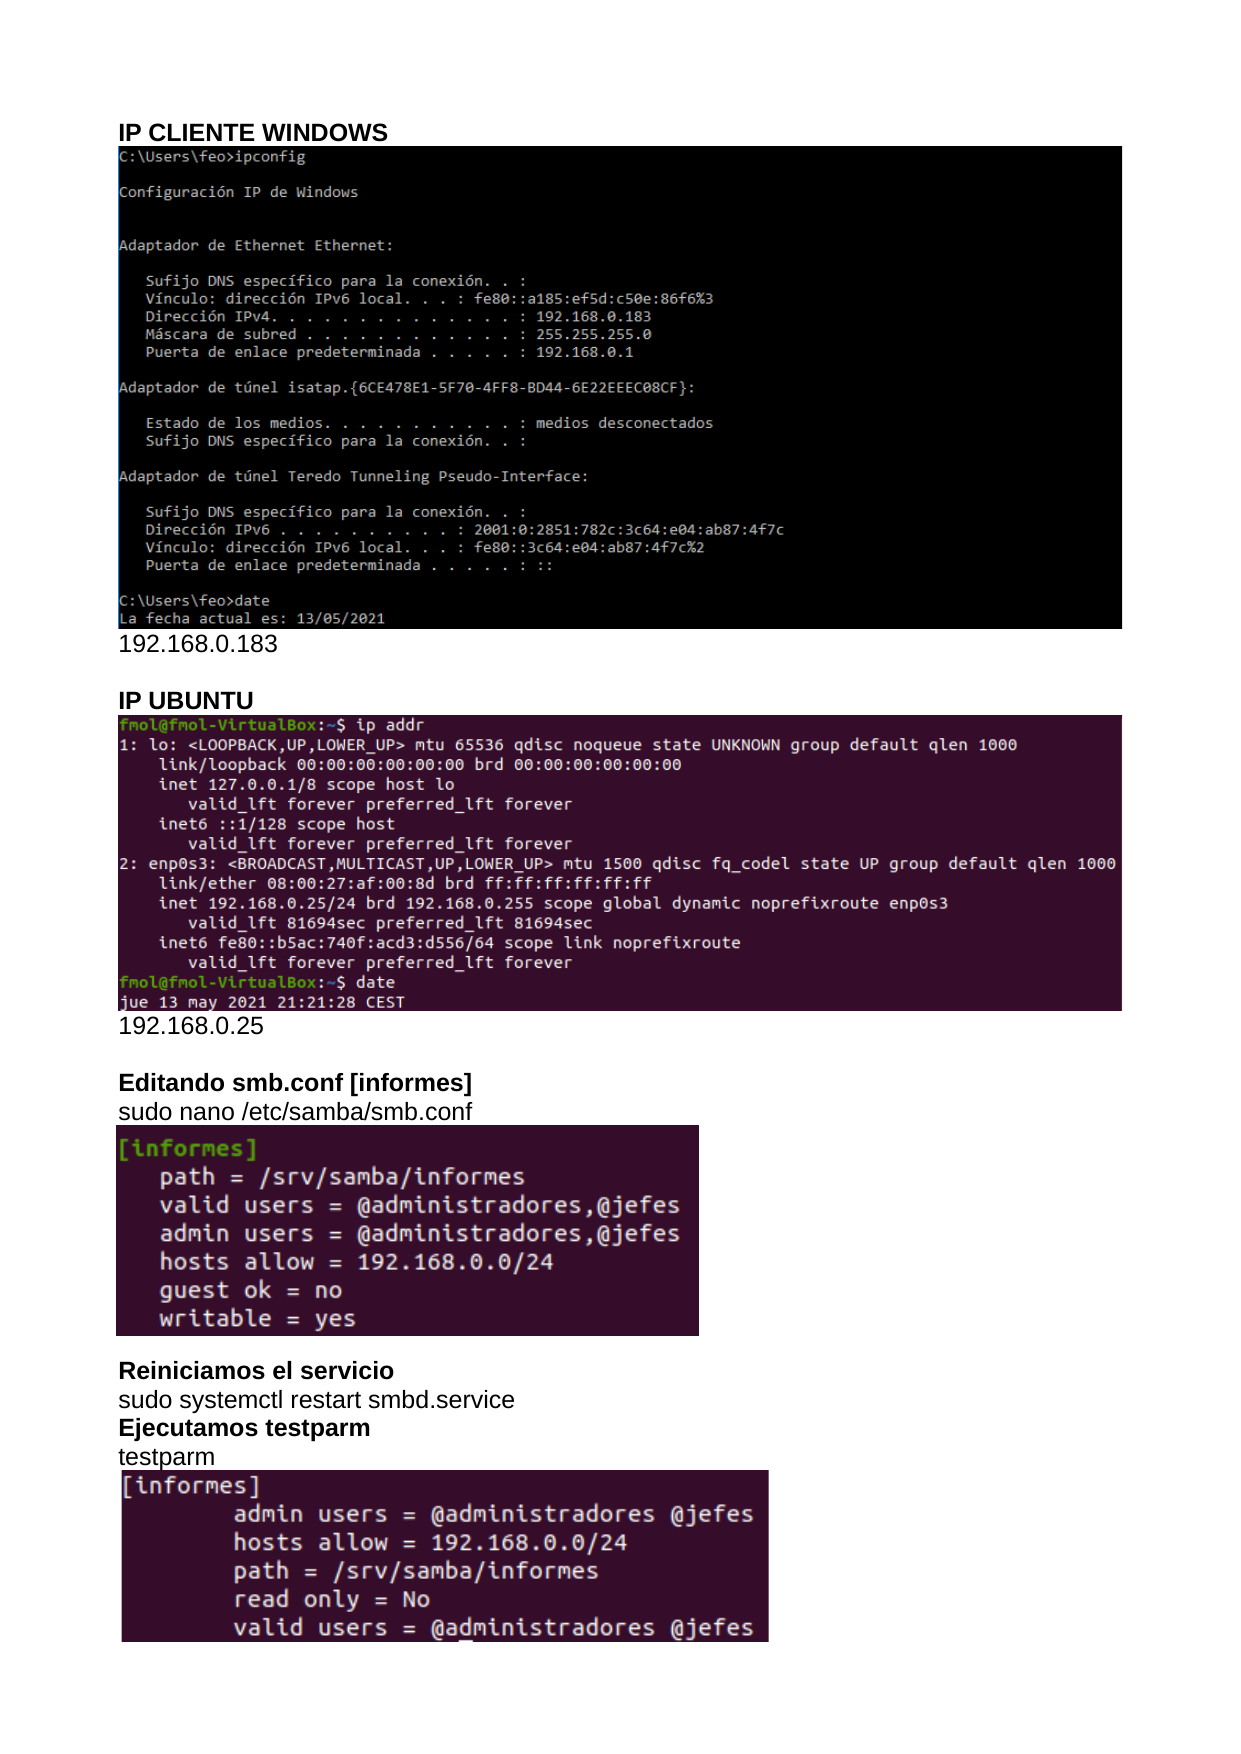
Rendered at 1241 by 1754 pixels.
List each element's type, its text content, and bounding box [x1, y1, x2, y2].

text 192.168.0.183 [118, 629, 1122, 657]
picture [118, 146, 1123, 629]
picture [118, 715, 1123, 1011]
text IP CLIENTE WINDOWS [118, 118, 1122, 146]
text IP UBUNTU [118, 686, 1122, 715]
text Reiniciamos el servicio [118, 1356, 1122, 1384]
text sudo systemctl restart smbd.service [118, 1384, 1122, 1413]
picture [121, 1470, 769, 1642]
text sudo nano /etc/samba/smb.conf [118, 1097, 1122, 1126]
text testparm [118, 1442, 1122, 1471]
text 192.168.0.25 [118, 1011, 1122, 1039]
text Editando smb.conf [informes] [118, 1068, 1122, 1097]
picture [116, 1125, 699, 1336]
text Ejecutamos testparm [118, 1413, 1122, 1442]
